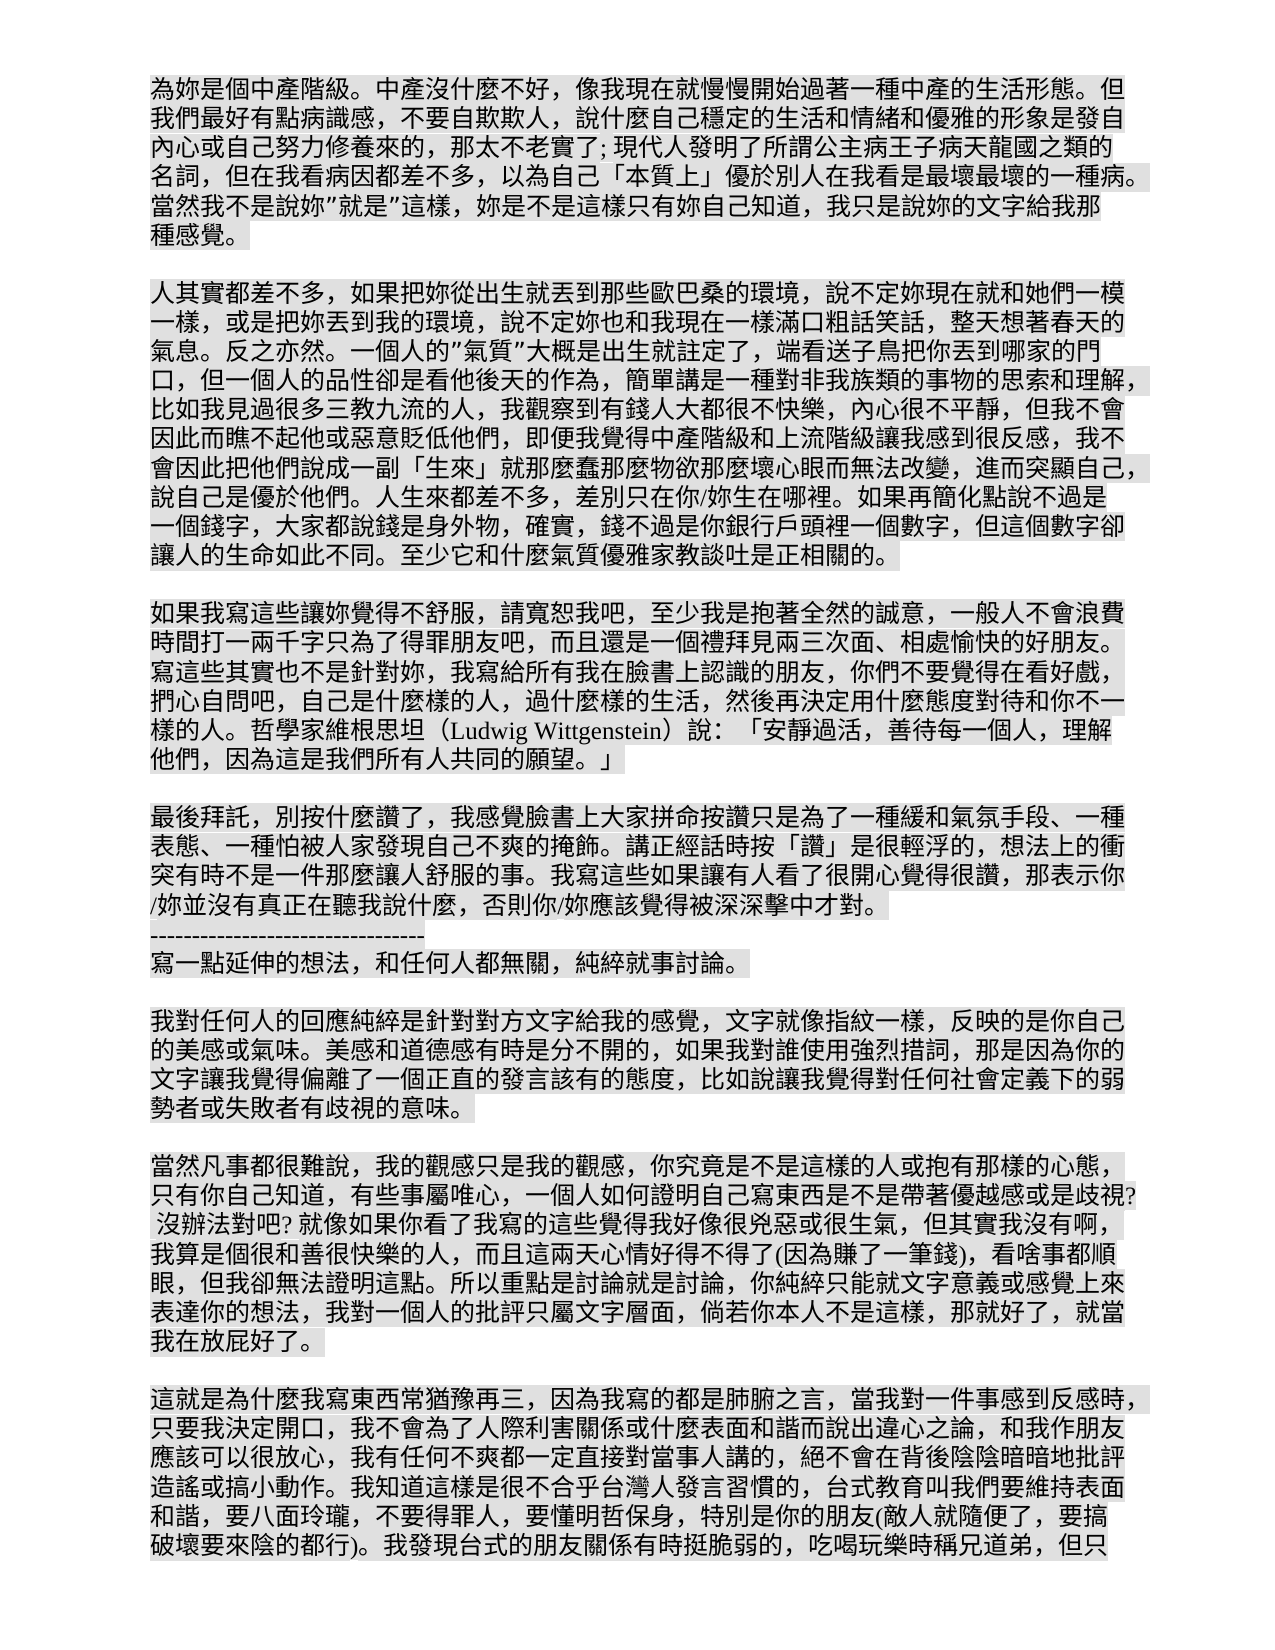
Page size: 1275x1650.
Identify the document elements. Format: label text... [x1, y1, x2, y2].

text 底下是前兩天回應臉書上朋友的兩篇文字。基於聯絡需求和樂趣，我從兩年前開始使用臉書，但我最近愈來愈覺得臉書這東西實在很輕浮。這網站有所謂隱私權設定，讓人以為它是一種純私人的空間，但其實很多時候你寫的東西大家還是都看得到；它到底是不是一個公開發言環境實在很難說，這種模稜兩可的本質加上如潮水般隨時會被沖刷掉的發言(因為你所有的朋友的發言都會在彼此的版面上出現，想像你在臉書上有兩百個朋友，每天一個人講一句話，你的版面一天就有兩百則留言)，讓使用者養成一種說話不負責任的習慣，幾乎各種挑撥族群或是歧視或言語操弄或人身八卦都是常態，人們根本不在乎。臉書這東西本質是輕薄短小的，我看總有一天會被人們厭惡而淘汰。 陳真說台灣人排斥非我族類，但我看台灣人自己沒這感覺，他搞不好覺得自己很公正很有正義感很有美感，根本不覺得自己有排他性。這位朋友和我挺熟，在生活和臉書上十分順遂而得寵，差不多是眾星拱月那樣，很受歡迎，她無時無刻喜歡展現自己的所謂優雅和不凡，優雅就算了，但這態勢似隨著時日變本加厲，前幾天在臉書上說她固定去跑步時，看到旁邊的「中年婦女」們在「大放厥詞」抱怨的生活的種種辛苦和不順，然後說我也不是刻板印象啦，我知道這裡頭有很多更深層的結構性因素啦，但是唉，看她們那樣嘮嘮叨叨、大聲碎唸發牢騷，讓我更堅定不要變成那樣的人，要成為一個懂得照顧自己，夠氣質又優雅的女性…bla bla (抱歉為了隱私，原文不能貼出) 因此我寫了這兩段文字回應。鈺錠說我很不識相，竟然敢公然冒犯眾多男性朋友心中的女神。我其實也很猶豫，因為台灣人不好惹，但我最後還是鼓氣勇氣寫了。第二天見面一陣尷尬，對方在我面前眼淚直掉，一直跟我解釋說她不是那樣，她沒有不知人間疾苦云云，我看了實在於心不忍，很後悔，雖然我本意是好的，但有時候就是好意在傷人。 不好意思引用陳真說過的維根斯坦的一段話，我不是故意拿它來給自己文章加分，而是我真的深深被這段話給打動。 --------------------------------- XX，說些老實話，請妳聽了不要覺得被冒犯，我很少對別人發表意見，但我開口就不會說假話，我也不喜歡奉承，如果妳覺得被冒犯到，請原諒我吧，一個粗俗的人畢竟不懂什麼修詞。至少這些是我的真心話，我當妳是朋友，真正的朋友應該不會因為我的一些誠實想法而覺得我是故意找麻煩或懷有敵意。 我看妳臉書上的一堆發言，感覺妳真的蠻自戀的，自戀是好事，我就很自戀，但自我感覺良好到某種無知卻是另一回事。一個人有沒有辦法看起來很優雅或很溫馨或很有氣質，純綷是看他/她的社經條件，用什麼"結構性因素"這種詞真的是蠻傻的，說穿了是一種漂亮修詞，中產階級用來吃下層階級豆腐的粗口罷了。我想妳大概從小到大沒吃過什麼苦吧，沒有真正窮過、病過、被生活打擊過，體會過什麼是沒錢吃飯、沒錢繳房租，自己或親友發生事故求助無門是什麼感覺，妳大概也沒有被歧視過、被不良的環境和人糟蹋過，沒有真正為了生存而委屈求全或奔波勞累過。 我不是說人一定要過這種苦日子後才能來談道理，沒有人喜歡受苦，我要說的是一個人有沒有辦法避開這些痛苦，和他的社經地位是直接相關的。物質條件好，沒有後顧之憂的人可以不必委屈自己，沒錢沒勢的人就只能撐著掙扎求生。 只要是人，其實品性耐性美感都差不多，那些妳認為「大放厥詞」抱怨生活種種的歐巴桑，其實就只是因為她們無法逃開那樣的生活，而任何人在那樣的處境下都不會有多少耐心和意願去維持什麼優雅形象或氣質的，活都很困難了，還什麼狗屁優雅? 當你的生活充滿苦處時，抱怨只是一種必然。妳覺得大聲講話或潑婦罵街很讓妳受不了是嗎? 我想那是因為妳從來沒有受過真正的苦，那種會讓妳大聲痛哭或痛罵的苦。 不要誤會，我不是責備妳，一個人生來是什麼命多半是註定的，妳若有很好的家庭或工作或經濟狀況而可以過順遂的日子，應該感到高興，好好享受妳的生活。但多用些大腦，理解一下這個世界，我是說真正的理解而不是用一堆既有的眼光或理論去評價別人。妳是輔導老師不是嗎? 輔導老師理應是最有同理心(empathy) 和病識感 (insight) 的，我不懷疑妳的專業，但依我的觀察結果，我實在很難想像被妳輔導的後果，如果我是個歐巴桑或是問題家庭的小孩，我會很害怕被妳輔導，我很怕妳會叫我要優雅/要有氣質/要安靜/不要生氣/要乖/要融入群體/不可以說髒話/要聽老師的話/不可以怨天尤人/不要偏激/不要得罪人，套句妳說的話，妳似乎沒有辦法「確實地理解到」別人的痛苦。否則妳就不會這樣子講那些歐巴桑了。 能維持規律運動，整天跑步攀岩游泳健身的，不會是底層階級的人做的事，多半是中產階級才會那麼有錢有閒，如果這些作息或運動讓妳有什麼優雅或氣質的感覺，那純綷就是因為妳是個中產階級。中產沒什麼不好，像我現在就慢慢開始過著一種中產的生活形態。但我們最好有點病識感，不要自欺欺人，說什麼自己穩定的生活和情緒和優雅的形象是發自內心或自己努力修養來的，那太不老實了; 現代人發明了所謂公主病王子病天龍國之類的名詞，但在我看病因都差不多，以為自己「本質上」優於別人在我看是最壞最壞的一種病。當然我不是說妳”就是”這樣，妳是不是這樣只有妳自己知道，我只是說妳的文字給我那種感覺。 人其實都差不多，如果把妳從出生就丟到那些歐巴桑的環境，說不定妳現在就和她們一模一樣，或是把妳丟到我的環境，說不定妳也和我現在一樣滿口粗話笑話，整天想著春天的氣息。反之亦然。一個人的”氣質”大概是出生就註定了，端看送子鳥把你丟到哪家的門口，但一個人的品性卻是看他後天的作為，簡單講是一種對非我族類的事物的思索和理解，比如我見過很多三教九流的人，我觀察到有錢人大都很不快樂，內心很不平靜，但我不會因此而瞧不起他或惡意貶低他們，即便我覺得中產階級和上流階級讓我感到很反感，我不會因此把他們說成一副「生來」就那麼蠢那麼物欲那麼壞心眼而無法改變，進而突顯自己，說自己是優於他們。人生來都差不多，差別只在你/妳生在哪裡。如果再簡化點說不過是一個錢字，大家都說錢是身外物，確實，錢不過是你銀行戶頭裡一個數字，但這個數字卻讓人的生命如此不同。至少它和什麼氣質優雅家教談吐是正相關的。 如果我寫這些讓妳覺得不舒服，請寬恕我吧，至少我是抱著全然的誠意，一般人不會浪費時間打一兩千字只為了得罪朋友吧，而且還是一個禮拜見兩三次面、相處愉快的好朋友。寫這些其實也不是針對妳，我寫給所有我在臉書上認識的朋友，你們不要覺得在看好戲，捫心自問吧，自己是什麼樣的人，過什麼樣的生活，然後再決定用什麼態度對待和你不一樣的人。哲學家維根思坦（Ludwig Wittgenstein）說：「安靜過活，善待每一個人，理解他們，因為這是我們所有人共同的願望。」 最後拜託，別按什麼讚了，我感覺臉書上大家拼命按讚只是為了一種緩和氣氛手段、一種表態、一種怕被人家發現自己不爽的掩飾。講正經話時按「讚」是很輕浮的，想法上的衝突有時不是一件那麼讓人舒服的事。我寫這些如果讓有人看了很開心覺得很讚，那表示你/妳並沒有真正在聽我說什麼，否則你/妳應該覺得被深深擊中才對。 --------------------------------- 寫一點延伸的想法，和任何人都無關，純綷就事討論。 我對任何人的回應純綷是針對對方文字給我的感覺，文字就像指紋一樣，反映的是你自己的美感或氣味。美感和道德感有時是分不開的，如果我對誰使用強烈措詞，那是因為你的文字讓我覺得偏離了一個正直的發言該有的態度，比如說讓我覺得對任何社會定義下的弱勢者或失敗者有歧視的意味。 當然凡事都很難說，我的觀感只是我的觀感，你究竟是不是這樣的人或抱有那樣的心態，只有你自己知道，有些事屬唯心，一個人如何證明自己寫東西是不是帶著優越感或是歧視? 沒辦法對吧? 就像如果你看了我寫的這些覺得我好像很兇惡或很生氣，但其實我沒有啊，我算是個很和善很快樂的人，而且這兩天心情好得不得了(因為賺了一筆錢)，看啥事都順眼，但我卻無法證明這點。所以重點是討論就是討論，你純綷只能就文字意義或感覺上來表達你的想法，我對一個人的批評只屬文字層面，倘若你本人不是這樣，那就好了，就當我在放屁好了。 這就是為什麼我寫東西常猶豫再三，因為我寫的都是肺腑之言，當我對一件事感到反感時，只要我決定開口，我不會為了人際利害關係或什麼表面和諧而說出違心之論，和我作朋友應該可以很放心，我有任何不爽都一定直接對當事人講的，絕不會在背後陰陰暗暗地批評造謠或搞小動作。我知道這樣是很不合乎台灣人發言習慣的，台式教育叫我們要維持表面和諧，要八面玲瓏，不要得罪人，要懂明哲保身，特別是你的朋友(敵人就隨便了，要搞破壞要來陰的都行)。我發現台式的朋友關係有時挺脆弱的，吃喝玩樂時稱兄道弟，但只要對彼此有什麼想法或行為上的批評，哪怕只是一句話一個字，很快就能撕破臉。身為正港的台灣人，我太清楚台灣人的這種性格，很不幸我長到這麼大，出社會這麼久，永遠沒有真正學乖，當我覺得該對一件不對的事做反應，往往就得罪人。 哈利波特裡有個角色叫作奈威，胖胖的很遲鈍，課業和人際關係都不怎麼靈光，在故事裡是一個象徵著弱勢者的角色，但他也有勇敢的一面。第一集最後校長頒獎時還給了他一份最關鍵的分數，記得為什麼嗎? 校長的理由是「挺身對抗你的敵人很簡單，但挺身對抗你的朋友卻很難」，基於他正直的舉動，校長把最關鍵的分數給了他。 對我來說也是這樣，是否要對朋友的一番在我看來不對的行為作出批評呢? 經常覺得猶豫，我是個膽小的人，面對各種可預知的後果和尷尬，常常就提不起勇氣了。但總有那麼偶而，我還是會忍不住。如果讓你覺得不爽，請大人有大量，原諒我一張笨嘴吧! 基本上我也只就事論事，人身層次上我就不敢去批評，我知道這有時很難拿捏，但我對人基本上是懷著敬意的，特別是自己認識的人。 也許你會說，幹麻小題大作呢? 不過就是在 facebook 上開開玩笑，值得你這麼嚴肅長篇大論，像在說教一樣講什麼大道理似的。問題就在這裡，你覺得是小事，在我看卻是大事。我們畢竟是在網路環境發言，facebook 算不算公開環境很難說，但你寫的字字句句不是只有你看的到，還有很多人其他人在看，這時候我們應該就要小心一點。台灣是一種充滿歧視文化的地方，歧視任何弱勢者或失敗者或不符合社會常規定義下的人事物，比如外勞/原住民/深膚色者/同性戀/中老年人/中年不婚者/離婚者/墮胎者/低下階層/窮人/矮胖者/精神病人…等等等等等。歧視就算了，重點是我們不認為自己在歧視。 我們似乎已經很習慣拿這些族群來開玩笑或貶抑，當一個環境裡大家都這麼做的時候，你就根本不會意識到這是一件錯誤的事。你也許會說沒有啦沒有啦，我沒有那個意思啦，我是無心的啦，我沒有那樣想啦~ 但你”心裡”有沒有那樣"想"不是重點，重點是你說的話和做的事有沒有帶著那樣的意涵或意識形態，至於有沒有則是由聽的人決定，不是你來決定的，所謂言者無心，聽者有意。 有心或有意識的惡不可怕，無心為惡才是最可怕的，因為我們不知道或不認為自己在做錯事。最近有個非常出名的印度裔加拿大諧星 Russell Peters，類似單口相聲吧，大拿種族開玩笑，舉凡膚色/身高/口音/文化習慣/體味/身材/姓名/甚至小雞雞長度都明目張膽拿來嘲弄，因此大受歡迎，每場表演都爆滿，奇怪的是台下各個國家、各色人種都有，印度中國美國英國韓國牙買加南美洲義大利菲律賓日本，簡直是聯合國。這些人很奇怪，不但大老遠來看表演，簡直是花錢來被歧視的，比如說 Peters 會問台下某個觀眾(好比台灣人)他的名字，你告訴他我叫阿恐好了，他接著就會拿阿恐這發音大開玩笑，說你名字聽起來像英文的小雞雞或大便什麼的，可以數落你這名字一連數落個五分鐘。但全場都愛這愛得不得了，笑得最開心的往往就是那個被嘲笑的人。你會很好奇為什麼，其實不為什麼，因為他是故意的，故意讓自己看起來像個歧視別人的混蛋。當你有意識到自己在做什麼的時候，惡事不會有什麼殺傷力的，因為人有基本的美惡美醜的辨別能力，好事壞事總會得到它應有的論斷和處置，當你帶了點善意和幽默感時，惡事甚至不是再惡事，反而成就了人的快樂和理解。看這 Peters 舞台下觀眾一片和樂融融，白人黑人阿拉伯人猶太人華人全都發自內心開懷大笑，你不禁覺得有那麼一瞬間，世界真的是和平的。 相反地，真正的惡事往往都是無心的，台灣社會很封閉，對各種人事物的評價論斷標準很單一，基本上就是看你夠不夠有錢/頭銜夠不夠響亮/出不出名/喬事情夠不夠力/長得夠不夠高/夠不夠瘦/夠不夠白/談吐夠不夠得宜/穿衣服夠不夠體面/舉止夠不夠優雅，只要有任何一項偏離這些標準，往往就對你失去興趣，甚至不屑一顧了，糟糕一點的就像我看到的，有機會就在社交上或網路上對自己看不起的人事物八卦嘲弄一番，以示自己較為不凡優越。這幾乎是台灣人的標準性格了。而這些全是下意識的，像反射動作一樣。比如你提到中國人或越南人或韓國人，台灣人八成就立刻在心裡建立一個負面刻板印象，從各種發言玩笑你就會知道大多數台灣人的心裡，中國人 = 豬，韓國人 = 狗，越南菲律賓 = 沒文化髒兮兮的外勞。若是歐美人士就不一樣了，就是有氣質有涵養有文化，聰明又風趣又大方，又高又帥又正，簡直是天使，那種崇拜仰慕之情簡直溢於言表，完全是反射動作，少有例外。 無意識的地方才是問題所在，因為你不是故意的。惡事之所以可以一直存在就是因為大家都不是故意的，當大家都覺得這麼做沒什麼錯的時候，錯事就很難被糾正過來了。除了你真的願意犯眾怒，把它給清楚指出來 (下場請自行想像)。我們當然很難期待改變發生在一朝一夕，但一個社會大概也唯有透過這方式才有進步可能。台灣社會很躁動很不快樂很不平靜，在我看那種單一價值觀下衍生出來的歧視文化就是元兇之一，在這種唯一答案的環境下，人人自危恐懼，因好努力符合這份標準，成為其中一員，因為你很怕偏離了那種標準，就成了被八卦嘲弄欺壓的一方，這樣的意識形態高壓下，人的內心永遠無法有寧靜安穩的一刻。 人生道路本該多變而色彩繽紛，如果你開了一條又窄又擠的高速公路，然後說這才叫路，只有走這條才能到達唯一目的，那大家日子就難過了，只得像沙丁魚一樣你推我擠，擠上路的自鳴得意，擠不上的只好自卑消沉。但這不該是世界的面貌，世界很大，看你要走什麼路都可以，沒有路的地方你可以自己走出路來，而且四通八達，不是只有唯一的方向和目的。 [150, 75, 1125, 1561]
